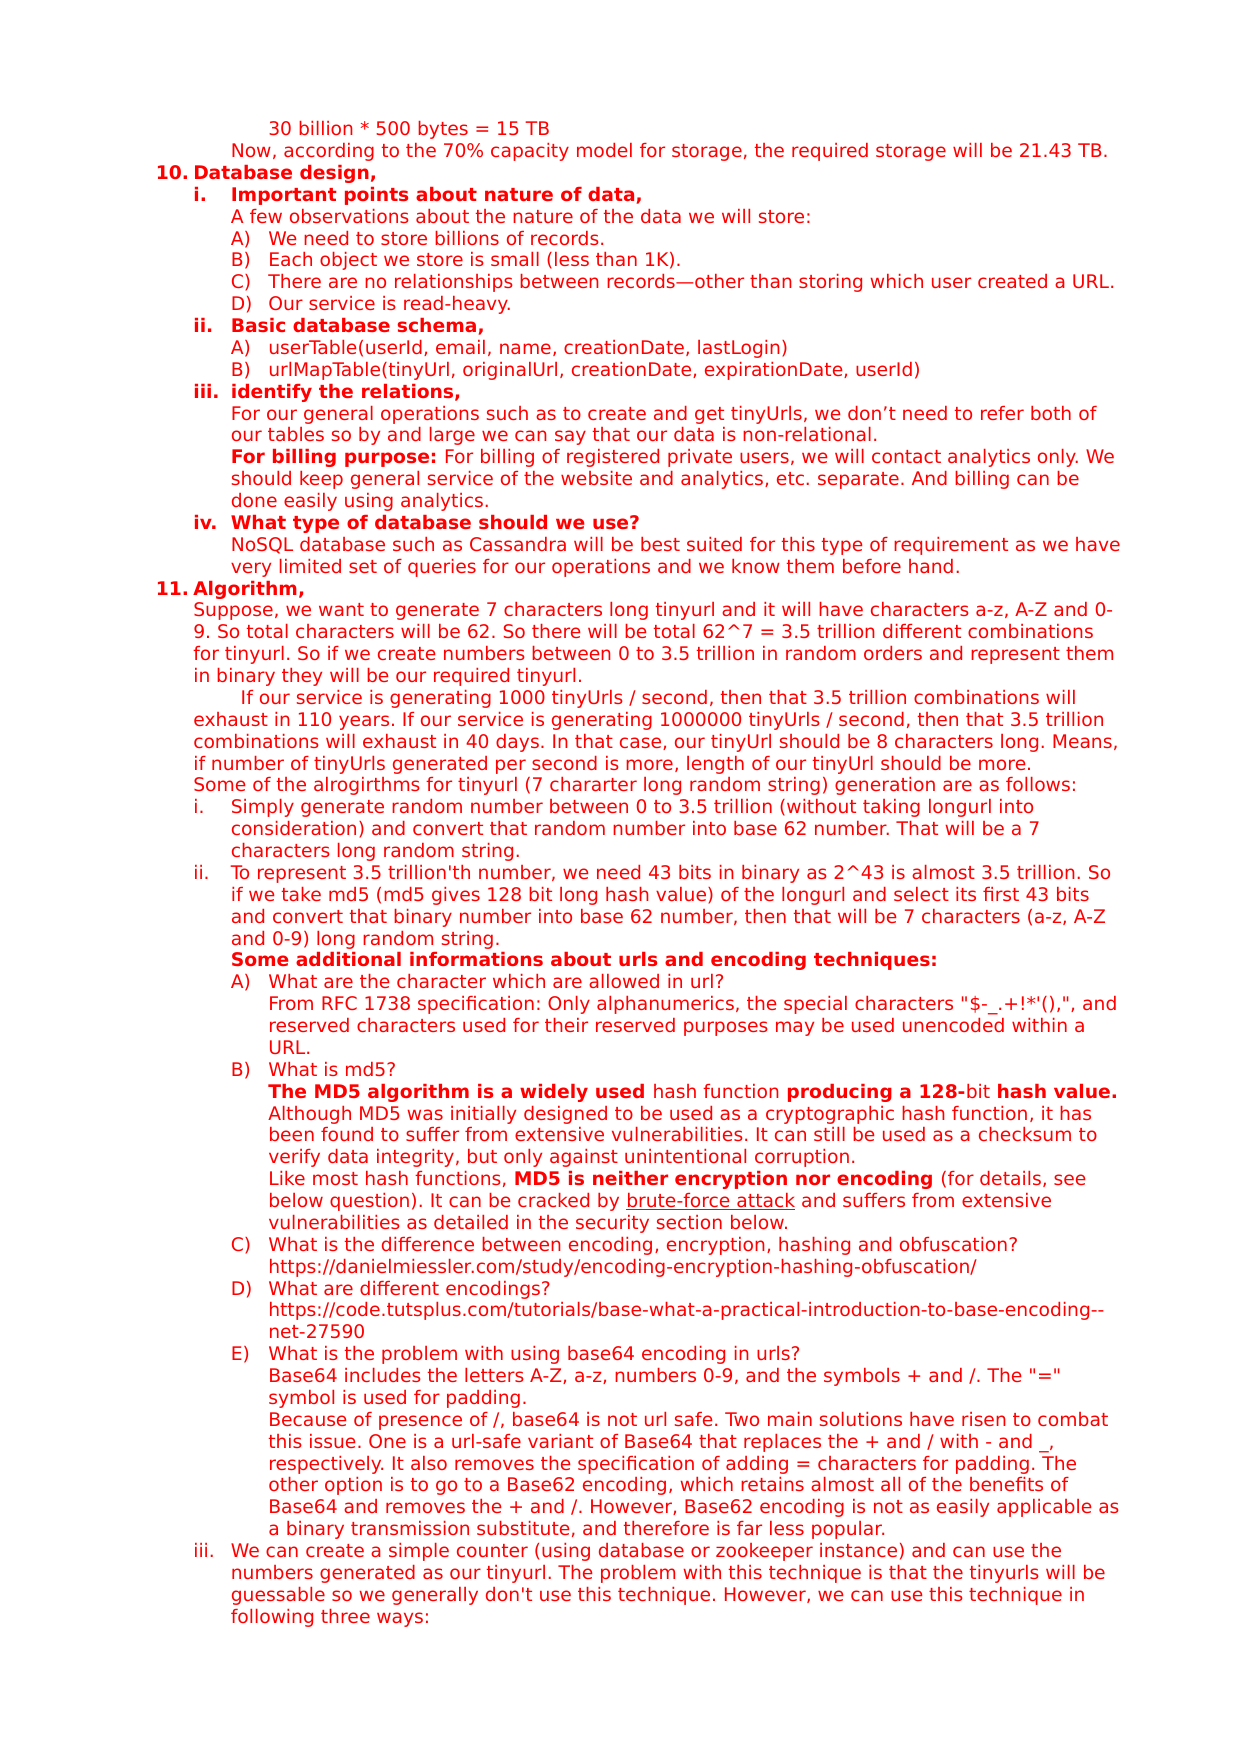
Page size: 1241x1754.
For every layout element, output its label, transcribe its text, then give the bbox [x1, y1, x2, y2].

list Each object we store is small (less than 1K). [231, 249, 1122, 271]
list What is md5? [231, 1059, 1122, 1081]
list Database design, [156, 162, 1122, 184]
list Some additional informations about urls and encoding techniques: [193, 949, 1122, 971]
list userTable(userId, email, name, creationDate, lastLogin) [231, 337, 1122, 359]
list If our service is generating 1000 tinyUrls / second, then that 3.5 trillion combinations will exhaust in 110 years. If our service is generating 1000000 tinyUrls / second, then that 3.5 trillion combinations will exhaust in 40 days. In that case, our tinyUrl should be 8 characters long. Means, if number of tinyUrls generated per second is more, length of our tinyUrl should be more. [156, 687, 1122, 774]
list https://danielmiessler.com/study/encoding-encryption-hashing-obfuscation/ [231, 1256, 1122, 1277]
list Now, according to the 70% capacity model for storage, the required storage will be 21.43 TB. [193, 140, 1122, 162]
list https://code.tutsplus.com/tutorials/base-what-a-practical-introduction-to-base-encoding--net-27590 [231, 1299, 1122, 1343]
list Simply generate random number between 0 to 3.5 trillion (without taking longurl into consideration) and convert that random number into base 62 number. That will be a 7 characters long random string. [193, 796, 1122, 862]
list A few observations about the nature of the data we will store: [193, 206, 1122, 227]
list There are no relationships between records—other than storing which user created a URL. [231, 271, 1122, 293]
list NoSQL database such as Cassandra will be best suited for this type of requirement as we have very limited set of queries for our operations and we know them before hand. [193, 534, 1122, 577]
list Some of the alrogirthms for tinyurl (7 chararter long random string) generation are as follows: [156, 774, 1122, 796]
list urlMapTable(tinyUrl, originalUrl, creationDate, expirationDate, userId) [231, 359, 1122, 381]
list What are the character which are allowed in url? [231, 971, 1122, 993]
list We need to store billions of records. [231, 227, 1122, 249]
list From RFC 1738 specification: Only alphanumerics, the special characters "$-_.+!*'(),", and reserved characters used for their reserved purposes may be used unencoded within a URL. [231, 993, 1122, 1059]
list What is the problem with using base64 encoding in urls? [231, 1343, 1122, 1365]
list The MD5 algorithm is a widely used hash function producing a 128-bit hash value. Although MD5 was initially designed to be used as a cryptographic hash function, it has been found to suffer from extensive vulnerabilities. It can still be used as a checksum to verify data integrity, but only against unintentional corruption. [231, 1081, 1122, 1168]
list Algorithm, [156, 577, 1122, 599]
list What is the difference between encoding, encryption, hashing and obfuscation? [231, 1234, 1122, 1256]
list What are different encodings? [231, 1277, 1122, 1299]
list 30 billion * 500 bytes = 15 TB [231, 118, 1122, 140]
list Suppose, we want to generate 7 characters long tinyurl and it will have characters a-z, A-Z and 0-9. So total characters will be 62. So there will be total 62^7 = 3.5 trillion different combinations for tinyurl. So if we create numbers between 0 to 3.5 trillion in random orders and represent them in binary they will be our required tinyurl. [156, 599, 1122, 687]
list For our general operations such as to create and get tinyUrls, we don’t need to refer both of our tables so by and large we can say that our data is non-relational. [193, 402, 1122, 446]
list Basic database schema, [193, 315, 1122, 337]
list For billing purpose: For billing of registered private users, we will contact analytics only. We should keep general service of the website and analytics, etc. separate. And billing can be done easily using analytics. [193, 446, 1122, 512]
list Like most hash functions, MD5 is neither encryption nor encoding (for details, see below question). It can be cracked by brute-force attack and suffers from extensive vulnerabilities as detailed in the security section below. [231, 1168, 1122, 1234]
list Important points about nature of data, [193, 184, 1122, 206]
list identify the relations, [193, 381, 1122, 402]
list What type of database should we use? [193, 512, 1122, 534]
list Because of presence of /, base64 is not url safe. Two main solutions have risen to combat this issue. One is a url-safe variant of Base64 that replaces the + and / with - and _, respectively. It also removes the specification of adding = characters for padding. The other option is to go to a Base62 encoding, which retains almost all of the benefits of Base64 and removes the + and /. However, Base62 encoding is not as easily applicable as a binary transmission substitute, and therefore is far less popular. [231, 1409, 1122, 1540]
list To represent 3.5 trillion'th number, we need 43 bits in binary as 2^43 is almost 3.5 trillion. So if we take md5 (md5 gives 128 bit long hash value) of the longurl and select its first 43 bits and convert that binary number into base 62 number, then that will be 7 characters (a-z, A-Z and 0-9) long random string. [193, 862, 1122, 949]
list We can create a simple counter (using database or zookeeper instance) and can use the numbers generated as our tinyurl. The problem with this technique is that the tinyurls will be guessable so we generally don't use this technique. However, we can use this technique in following three ways: [193, 1540, 1122, 1627]
list Our service is read-heavy. [231, 293, 1122, 315]
list Base64 includes the letters A-Z, a-z, numbers 0-9, and the symbols + and /. The "=" symbol is used for padding. [231, 1365, 1122, 1409]
